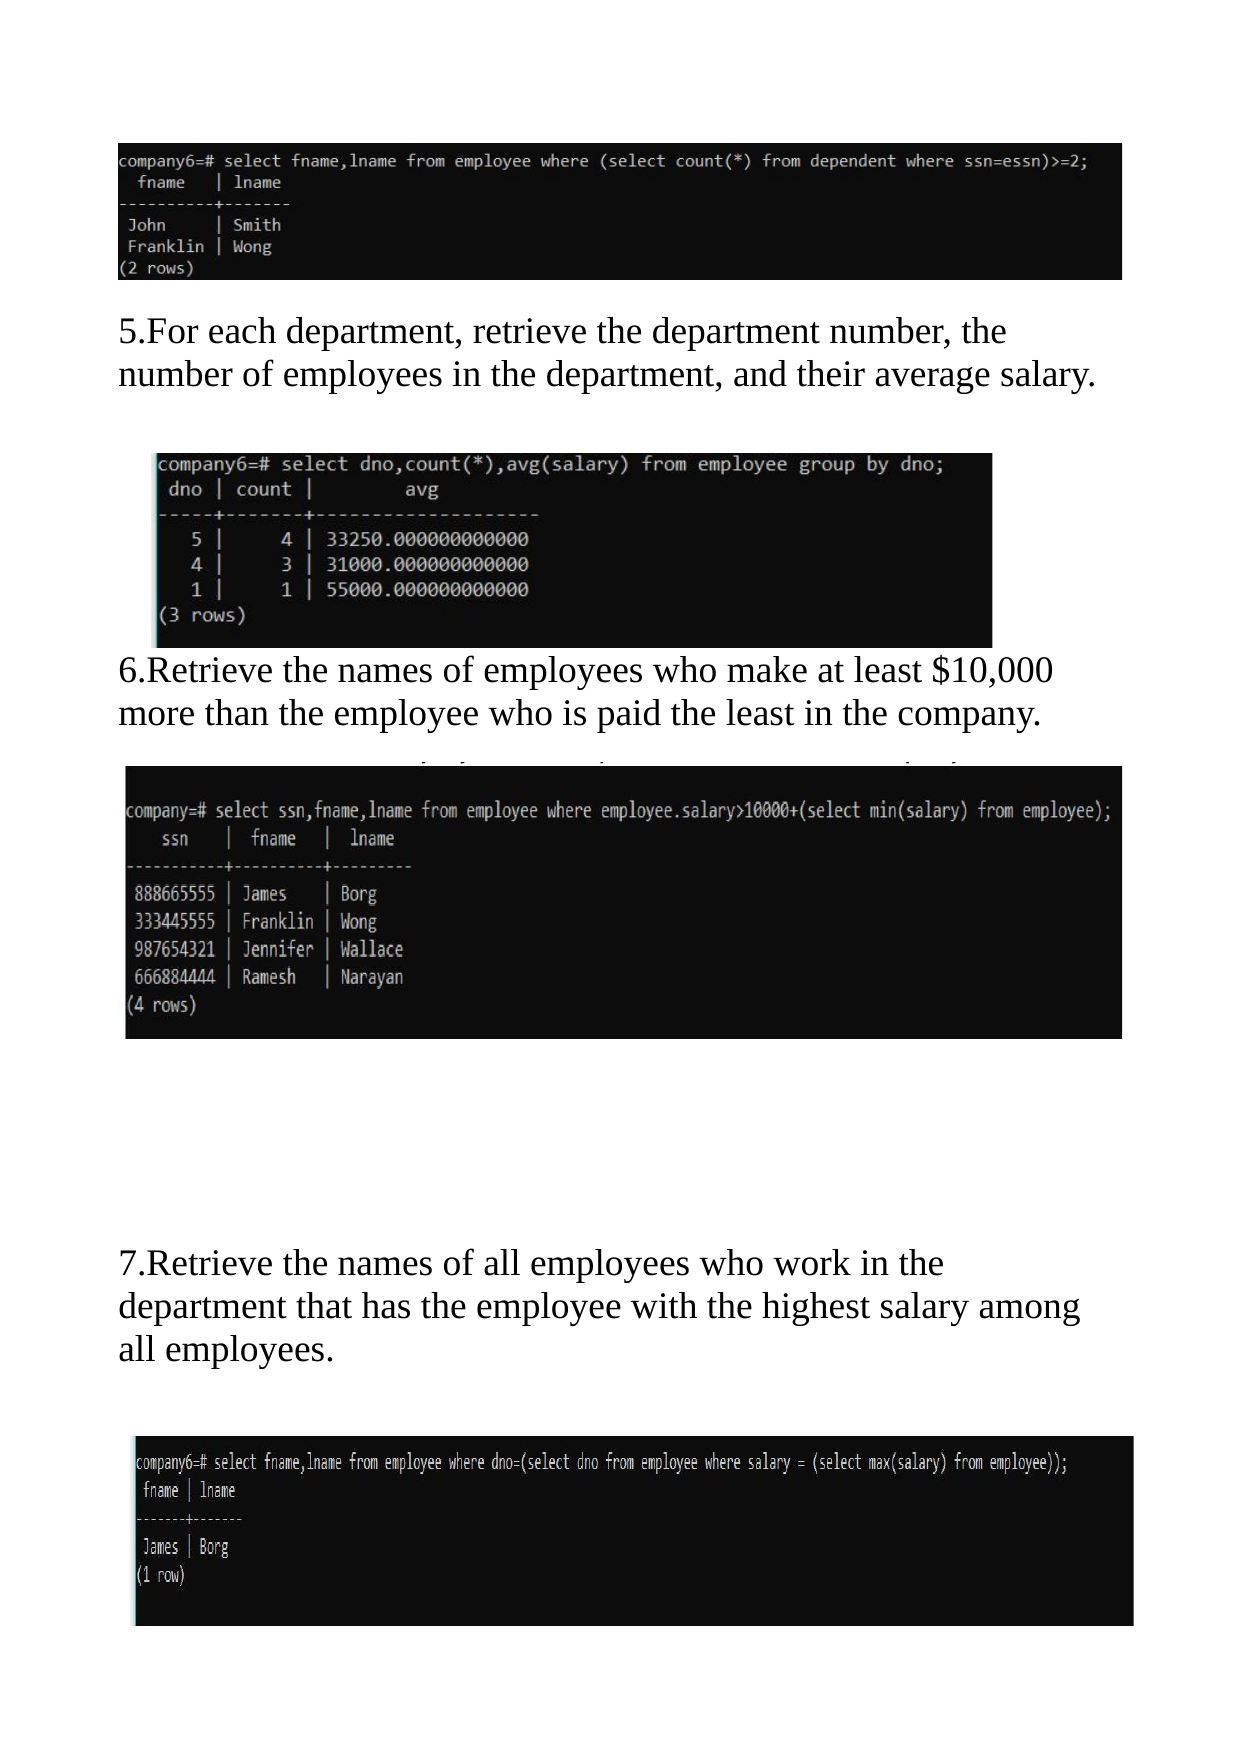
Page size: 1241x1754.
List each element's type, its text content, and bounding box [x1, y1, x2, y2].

text 5.For each department, retrieve the department number, the number of employees in the department, and their average salary. [118, 308, 1122, 395]
picture [118, 143, 1123, 280]
text 6.Retrieve the names of employees who make at least $10,000 more than the employee who is paid the least in the company. [118, 596, 1122, 733]
picture [151, 453, 993, 648]
picture [118, 762, 1123, 1039]
text 7.Retrieve the names of all employees who work in the department that has the employee with the highest salary among all employees. [118, 1240, 1122, 1370]
picture [129, 1436, 1134, 1626]
